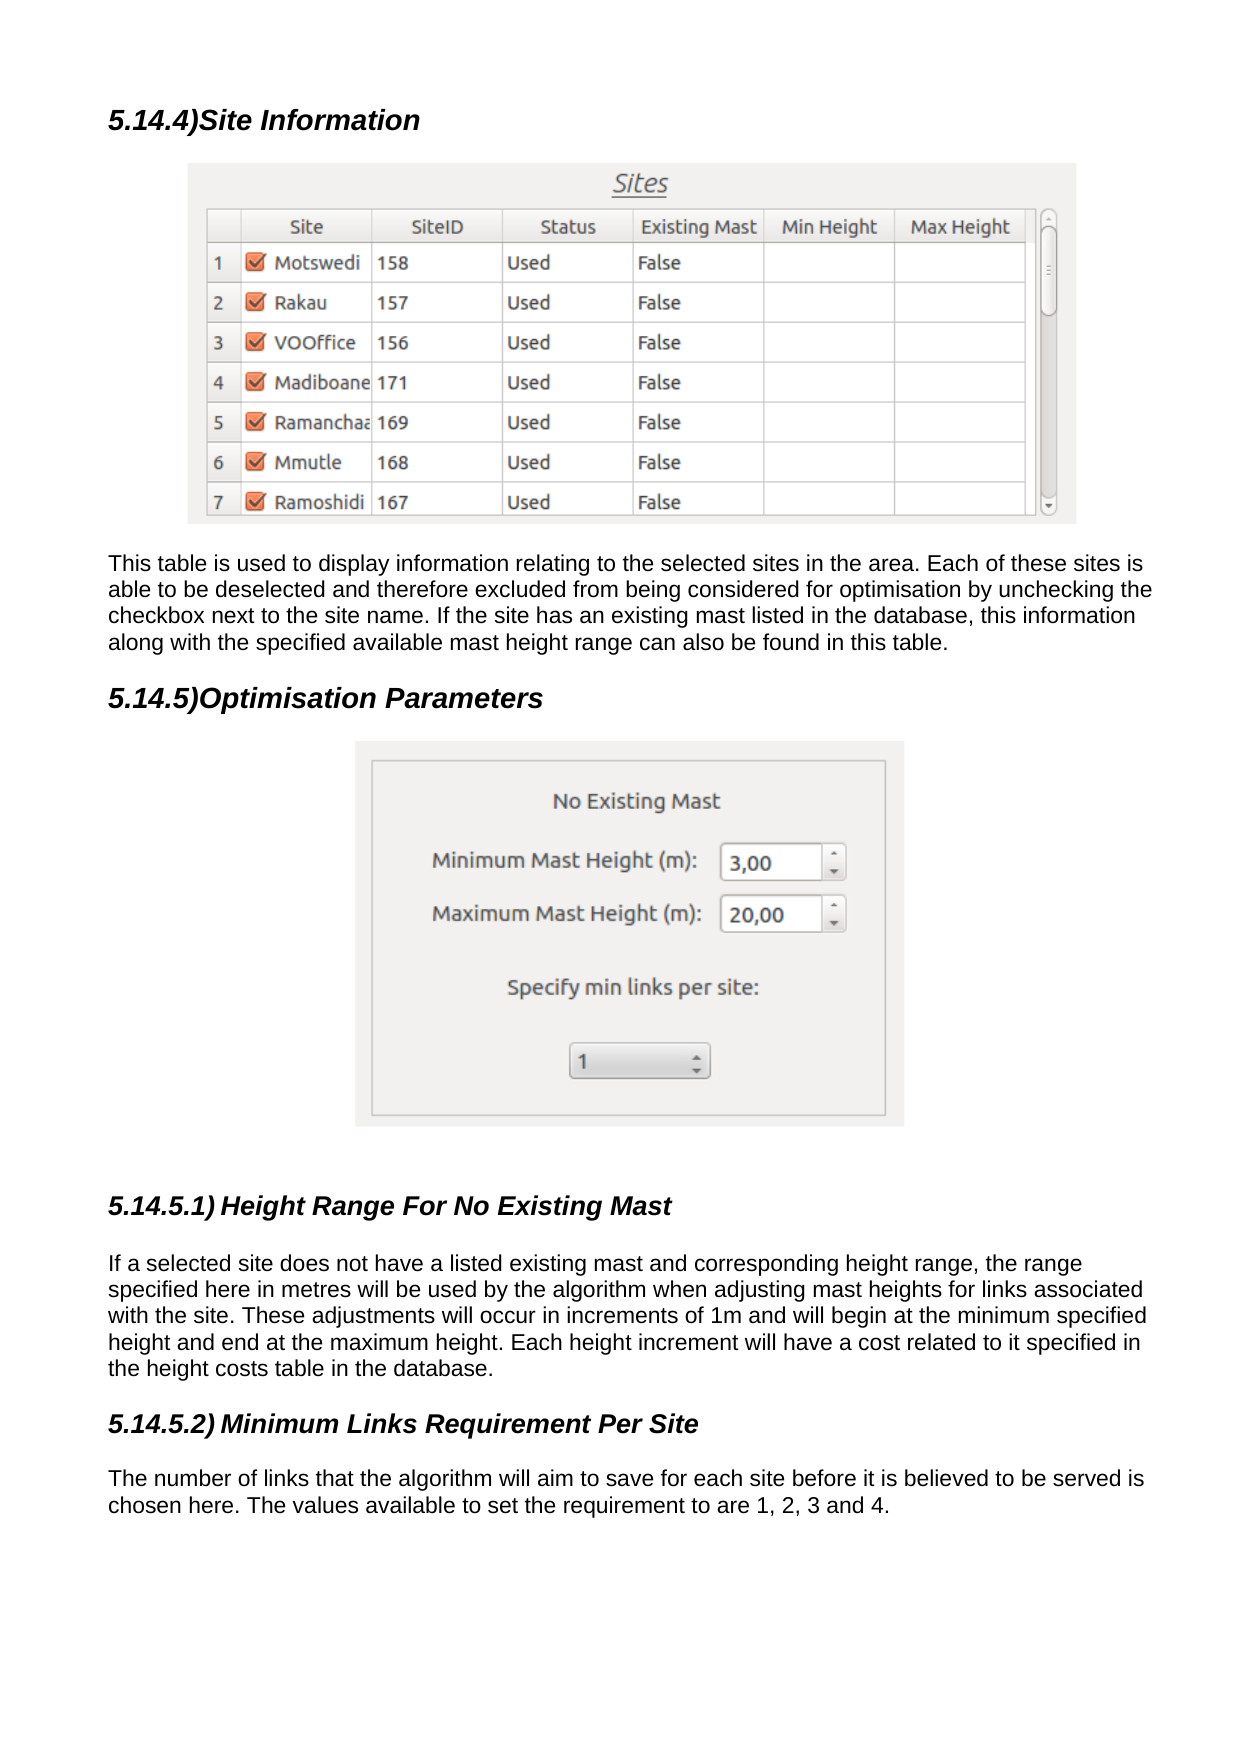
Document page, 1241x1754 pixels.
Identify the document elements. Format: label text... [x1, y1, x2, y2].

subtitle Height Range For No Existing Mast [108, 1189, 1156, 1221]
subtitle Site Information [108, 103, 1156, 137]
subtitle Optimisation Parameters [108, 682, 1156, 715]
text This table is used to display information relating to the selected sites in the area. Each of these sites is able to be deselected and therefore excluded from being considered for optimisation by unchecking the checkbox next to the site name. If the site has an existing mast listed in the database, this information along with the specified available mast height range can also be found in this table. [108, 550, 1156, 655]
picture [187, 163, 1077, 524]
subtitle Minimum Links Requirement Per Site [108, 1408, 1156, 1439]
text The number of links that the algorithm will aim to save for each site before it is believed to be served is chosen here. The values available to set the requirement to are 1, 2, 3 and 4. [108, 1465, 1156, 1518]
picture [355, 741, 909, 1131]
text If a selected site does not have a listed existing mast and corresponding height range, the range specified here in metres will be used by the algorithm when adjusting mast heights for links associated with the site. These adjustments will occur in increments of 1m and will begin at the minimum specified height and end at the maximum height. Each height increment will have a cost related to it specified in the height costs table in the database. [108, 1249, 1156, 1381]
